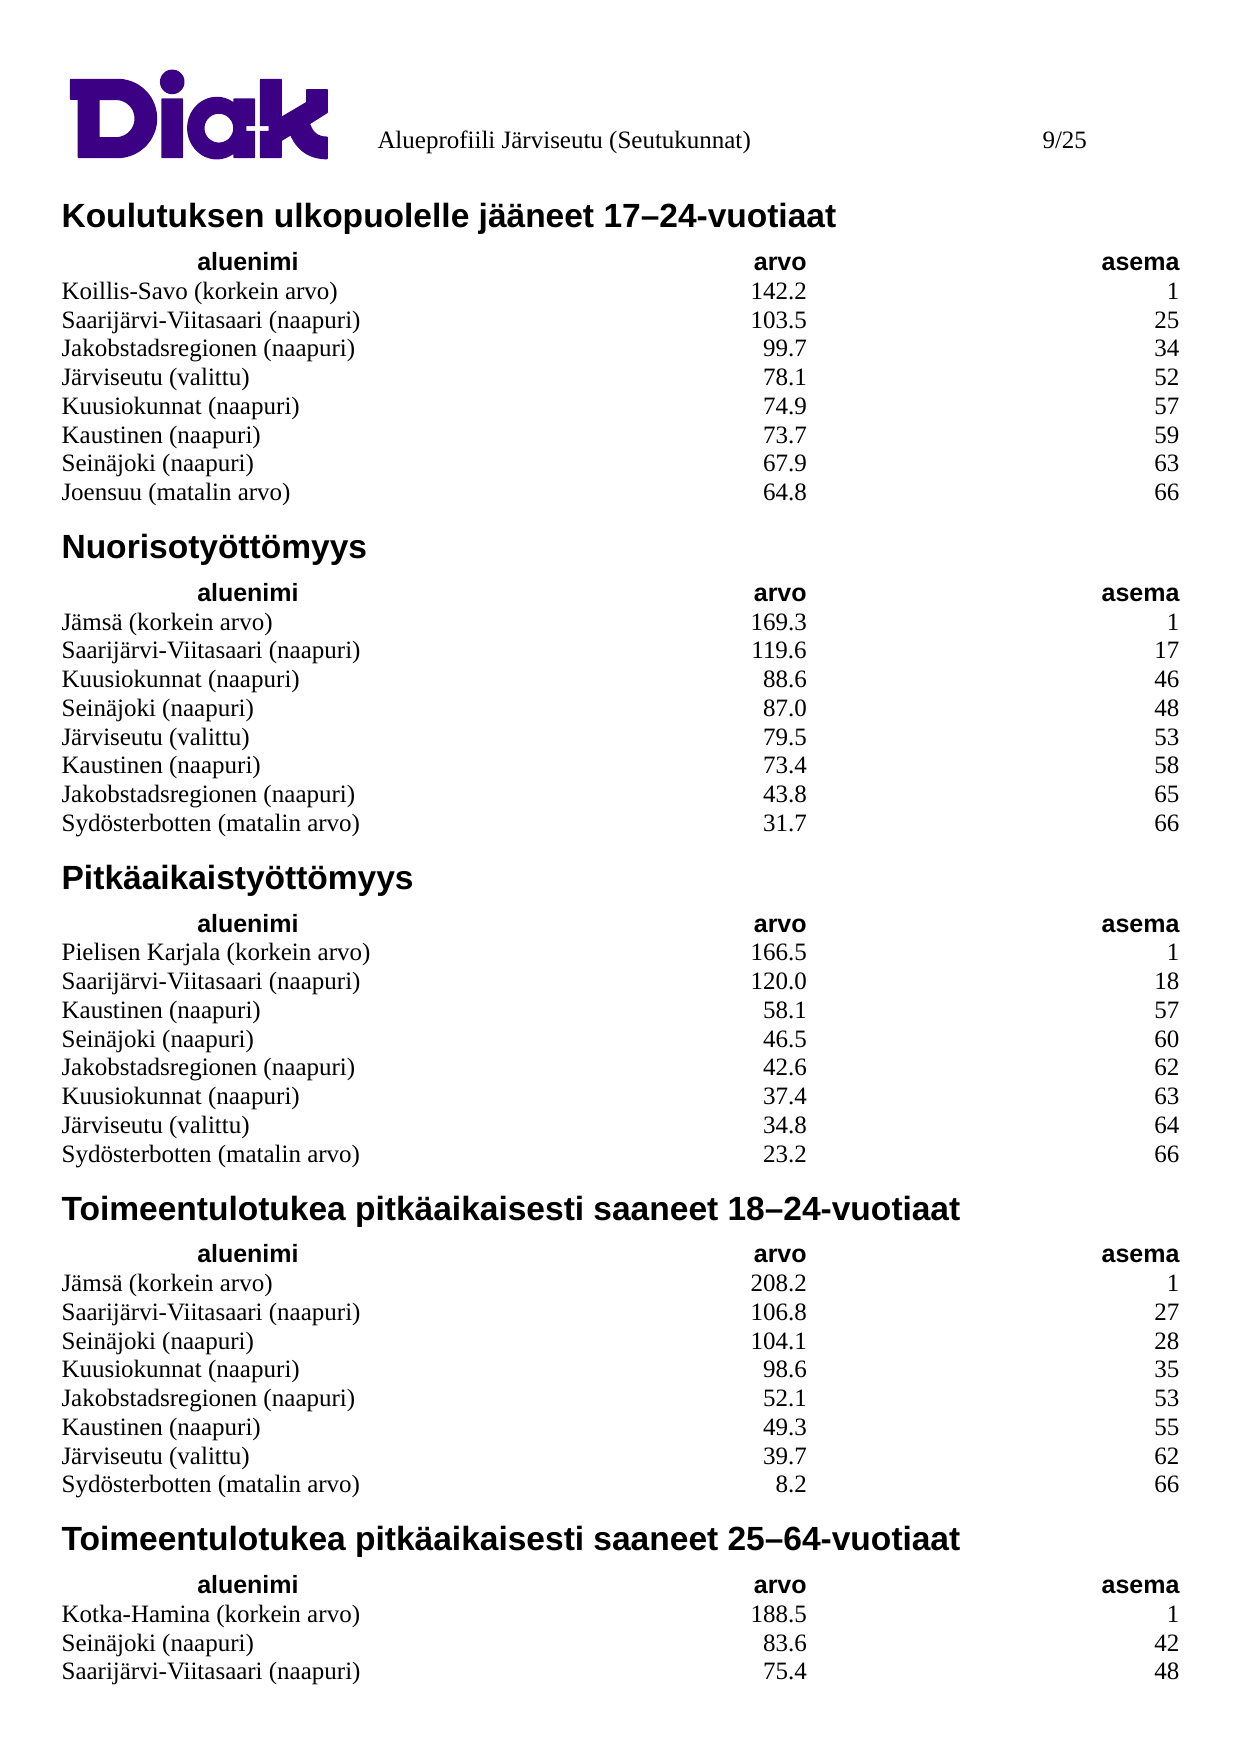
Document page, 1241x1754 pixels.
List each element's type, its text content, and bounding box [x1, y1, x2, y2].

table_cell 1 [806, 1599, 1179, 1628]
table_cell 120.0 [434, 966, 806, 995]
table_cell Jakobstadsregionen (naapuri) [61, 1383, 434, 1412]
table_cell 34.8 [434, 1110, 806, 1139]
table_cell Saarijärvi-Viitasaari (naapuri) [61, 1297, 434, 1326]
table_cell Seinäjoki (naapuri) [61, 1326, 434, 1354]
subtitle Nuorisotyöttömyys [61, 527, 1179, 566]
table_cell 55 [806, 1412, 1179, 1441]
table_cell 25 [806, 305, 1179, 333]
table_cell 58.1 [434, 995, 806, 1024]
table_header arvo [434, 247, 806, 276]
table_cell 79.5 [434, 722, 806, 751]
table_cell Seinäjoki (naapuri) [61, 1024, 434, 1052]
table_header aluenimi [61, 909, 434, 937]
subtitle Toimeentulotukea pitkäaikaisesti saaneet 25–64-vuotiaat [61, 1519, 1179, 1558]
table_cell 48 [806, 1656, 1179, 1685]
table_cell Jakobstadsregionen (naapuri) [61, 779, 434, 808]
table_cell 64.8 [434, 477, 806, 506]
table_cell 75.4 [434, 1656, 806, 1685]
subtitle Koulutuksen ulkopuolelle jääneet 17–24-vuotiaat [61, 196, 1179, 235]
table_header arvo [434, 1570, 806, 1599]
table_cell Järviseutu (valittu) [61, 362, 434, 391]
table_cell 63 [806, 449, 1179, 477]
table_cell Kuusiokunnat (naapuri) [61, 1355, 434, 1383]
table_cell 63 [806, 1081, 1179, 1110]
table_cell 42.6 [434, 1053, 806, 1081]
table_cell Saarijärvi-Viitasaari (naapuri) [61, 966, 434, 995]
table_header aluenimi [61, 247, 434, 276]
table_cell 66 [806, 477, 1179, 506]
table_header asema [806, 1240, 1179, 1268]
table_cell 53 [806, 722, 1179, 751]
table_cell Kuusiokunnat (naapuri) [61, 664, 434, 693]
table_cell 58 [806, 751, 1179, 779]
table_cell Jakobstadsregionen (naapuri) [61, 1053, 434, 1081]
table_cell 99.7 [434, 334, 806, 362]
table_cell 17 [806, 636, 1179, 664]
table_cell Jämsä (korkein arvo) [61, 607, 434, 636]
table_cell 23.2 [434, 1139, 806, 1167]
table_cell 27 [806, 1297, 1179, 1326]
table_cell Pielisen Karjala (korkein arvo) [61, 938, 434, 966]
table_cell 87.0 [434, 693, 806, 722]
table_cell 98.6 [434, 1355, 806, 1383]
table_cell 66 [806, 1139, 1179, 1167]
table_cell 49.3 [434, 1412, 806, 1441]
table_header asema [806, 247, 1179, 276]
table_cell 1 [806, 938, 1179, 966]
table_header asema [806, 909, 1179, 937]
table_cell 66 [806, 1470, 1179, 1498]
table_cell 53 [806, 1383, 1179, 1412]
table_header asema [806, 1570, 1179, 1599]
table_cell 42 [806, 1628, 1179, 1656]
table_header arvo [434, 1240, 806, 1268]
table_cell 52 [806, 362, 1179, 391]
table_cell 166.5 [434, 938, 806, 966]
table_cell 208.2 [434, 1268, 806, 1297]
table_cell 28 [806, 1326, 1179, 1354]
table_cell Jämsä (korkein arvo) [61, 1268, 434, 1297]
table_cell 142.2 [434, 276, 806, 305]
table_cell 35 [806, 1355, 1179, 1383]
table_cell 37.4 [434, 1081, 806, 1110]
table_header aluenimi [61, 1570, 434, 1599]
table_cell Joensuu (matalin arvo) [61, 477, 434, 506]
table_cell 67.9 [434, 449, 806, 477]
table_cell 46.5 [434, 1024, 806, 1052]
table_cell 73.7 [434, 420, 806, 448]
table_header asema [806, 578, 1179, 607]
table_cell Kaustinen (naapuri) [61, 995, 434, 1024]
table_cell 88.6 [434, 664, 806, 693]
table_cell 1 [806, 607, 1179, 636]
table_cell 57 [806, 391, 1179, 420]
table_cell 62 [806, 1441, 1179, 1469]
table_cell 188.5 [434, 1599, 806, 1628]
table_cell 169.3 [434, 607, 806, 636]
table_cell 106.8 [434, 1297, 806, 1326]
table_cell Järviseutu (valittu) [61, 1110, 434, 1139]
table_cell 62 [806, 1053, 1179, 1081]
table_cell 39.7 [434, 1441, 806, 1469]
table_cell 66 [806, 808, 1179, 837]
table_cell Seinäjoki (naapuri) [61, 449, 434, 477]
table_cell 43.8 [434, 779, 806, 808]
table_cell 31.7 [434, 808, 806, 837]
table_cell Sydösterbotten (matalin arvo) [61, 1139, 434, 1167]
table_cell 65 [806, 779, 1179, 808]
table_cell Saarijärvi-Viitasaari (naapuri) [61, 305, 434, 333]
table_cell 59 [806, 420, 1179, 448]
table_cell Jakobstadsregionen (naapuri) [61, 334, 434, 362]
table_cell 18 [806, 966, 1179, 995]
table_header arvo [434, 578, 806, 607]
table_cell 48 [806, 693, 1179, 722]
table_cell Kuusiokunnat (naapuri) [61, 391, 434, 420]
table_cell 74.9 [434, 391, 806, 420]
table_cell 103.5 [434, 305, 806, 333]
table_cell Järviseutu (valittu) [61, 1441, 434, 1469]
table_header arvo [434, 909, 806, 937]
table_cell 57 [806, 995, 1179, 1024]
table_cell 73.4 [434, 751, 806, 779]
table_cell Saarijärvi-Viitasaari (naapuri) [61, 636, 434, 664]
table_cell 119.6 [434, 636, 806, 664]
table_cell 78.1 [434, 362, 806, 391]
table_cell Kaustinen (naapuri) [61, 1412, 434, 1441]
table_cell 60 [806, 1024, 1179, 1052]
subtitle Pitkäaikaistyöttömyys [61, 858, 1179, 896]
table_cell Kaustinen (naapuri) [61, 420, 434, 448]
table_cell 64 [806, 1110, 1179, 1139]
table_cell 83.6 [434, 1628, 806, 1656]
table_cell 52.1 [434, 1383, 806, 1412]
table_cell 34 [806, 334, 1179, 362]
table_cell Sydösterbotten (matalin arvo) [61, 1470, 434, 1498]
table_cell Koillis-Savo (korkein arvo) [61, 276, 434, 305]
table_cell 104.1 [434, 1326, 806, 1354]
table_cell Kuusiokunnat (naapuri) [61, 1081, 434, 1110]
table_cell Kotka-Hamina (korkein arvo) [61, 1599, 434, 1628]
table_cell 1 [806, 276, 1179, 305]
table_cell 1 [806, 1268, 1179, 1297]
table_cell Seinäjoki (naapuri) [61, 1628, 434, 1656]
table_cell Saarijärvi-Viitasaari (naapuri) [61, 1656, 434, 1685]
table_cell Järviseutu (valittu) [61, 722, 434, 751]
table_cell Kaustinen (naapuri) [61, 751, 434, 779]
table_cell 46 [806, 664, 1179, 693]
table_header aluenimi [61, 1240, 434, 1268]
table_header aluenimi [61, 578, 434, 607]
subtitle Toimeentulotukea pitkäaikaisesti saaneet 18–24-vuotiaat [61, 1188, 1179, 1227]
table_cell Seinäjoki (naapuri) [61, 693, 434, 722]
table_cell Sydösterbotten (matalin arvo) [61, 808, 434, 837]
table_cell 8.2 [434, 1470, 806, 1498]
